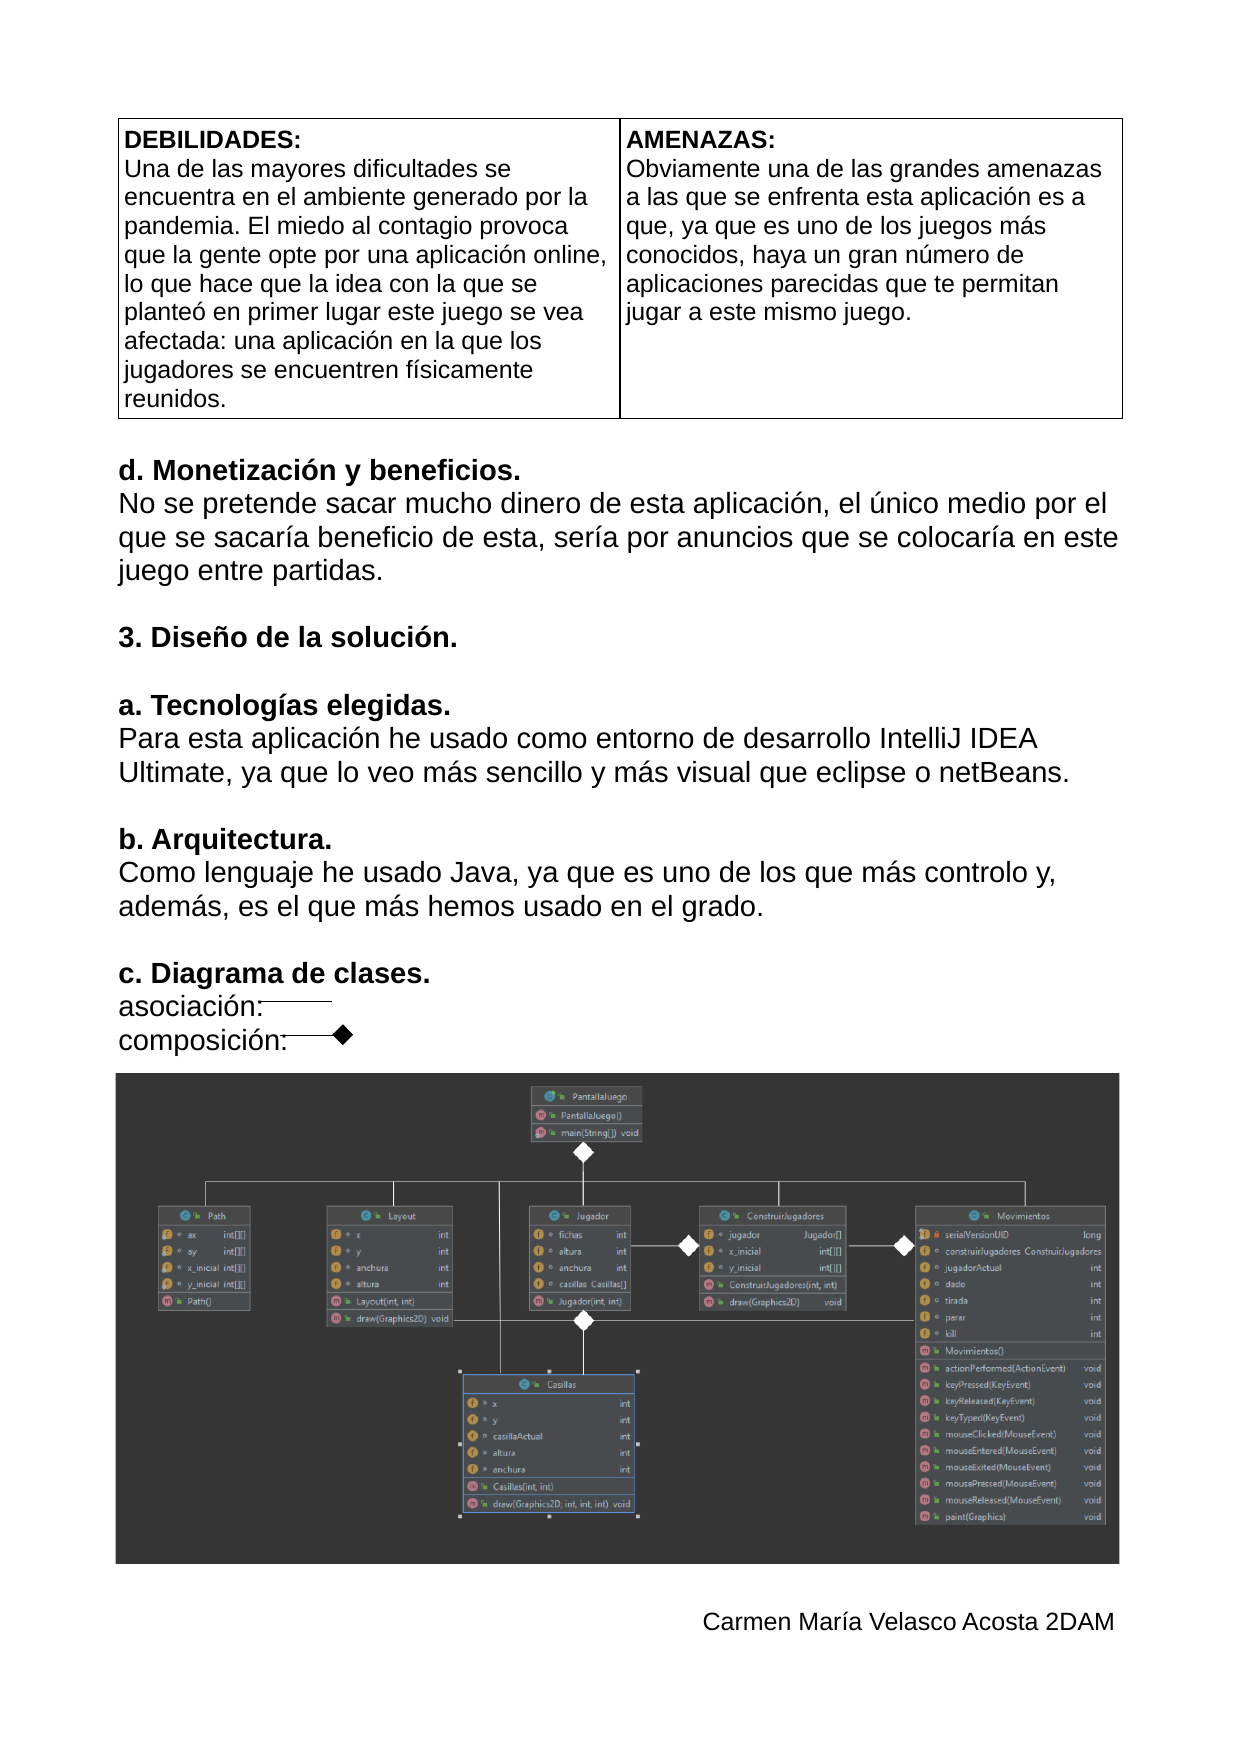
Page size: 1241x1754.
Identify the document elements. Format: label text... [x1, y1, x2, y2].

text Como lenguaje he usado Java, ya que es uno de los que más controlo y, además, es el que más hemos usado en el grado. [118, 855, 1122, 922]
text asociación: [118, 989, 1122, 1023]
text a. Tecnologías elegidas. [118, 687, 1122, 721]
text No se pretende sacar mucho dinero de esta aplicación, el único medio por el que se sacaría beneficio de esta, sería por anuncios que se colocaría en este juego entre partidas. [118, 486, 1122, 587]
picture [115, 1073, 1120, 1564]
text Para esta aplicación he usado como entorno de desarrollo IntelliJ IDEA Ultimate, ya que lo veo más sencillo y más visual que eclipse o netBeans. [118, 721, 1122, 788]
text c. Diagrama de clases. [118, 956, 1122, 989]
text composición: [118, 1023, 1122, 1056]
text 3. Diseño de la solución. [118, 620, 1122, 654]
table_cell AMENAZAS: Obviamente una de las grandes amenazas a las que se enfrenta esta aplicación es a que, ya que es uno de los juegos más conocidos, haya un gran número de aplicaciones parecidas que te permitan jugar a este mismo juego. [621, 119, 1122, 418]
table_cell DEBILIDADES: Una de las mayores dificultades se encuentra en el ambiente generado por la pandemia. El miedo al contagio provoca que la gente opte por una aplicación online, lo que hace que la idea con la que se planteó en primer lugar este juego se vea afectada: una aplicación en la que los jugadores se encuentren físicamente reunidos. [119, 119, 619, 418]
text d. Monetización y beneficios. [118, 453, 1122, 486]
text b. Arquitectura. [118, 822, 1122, 855]
